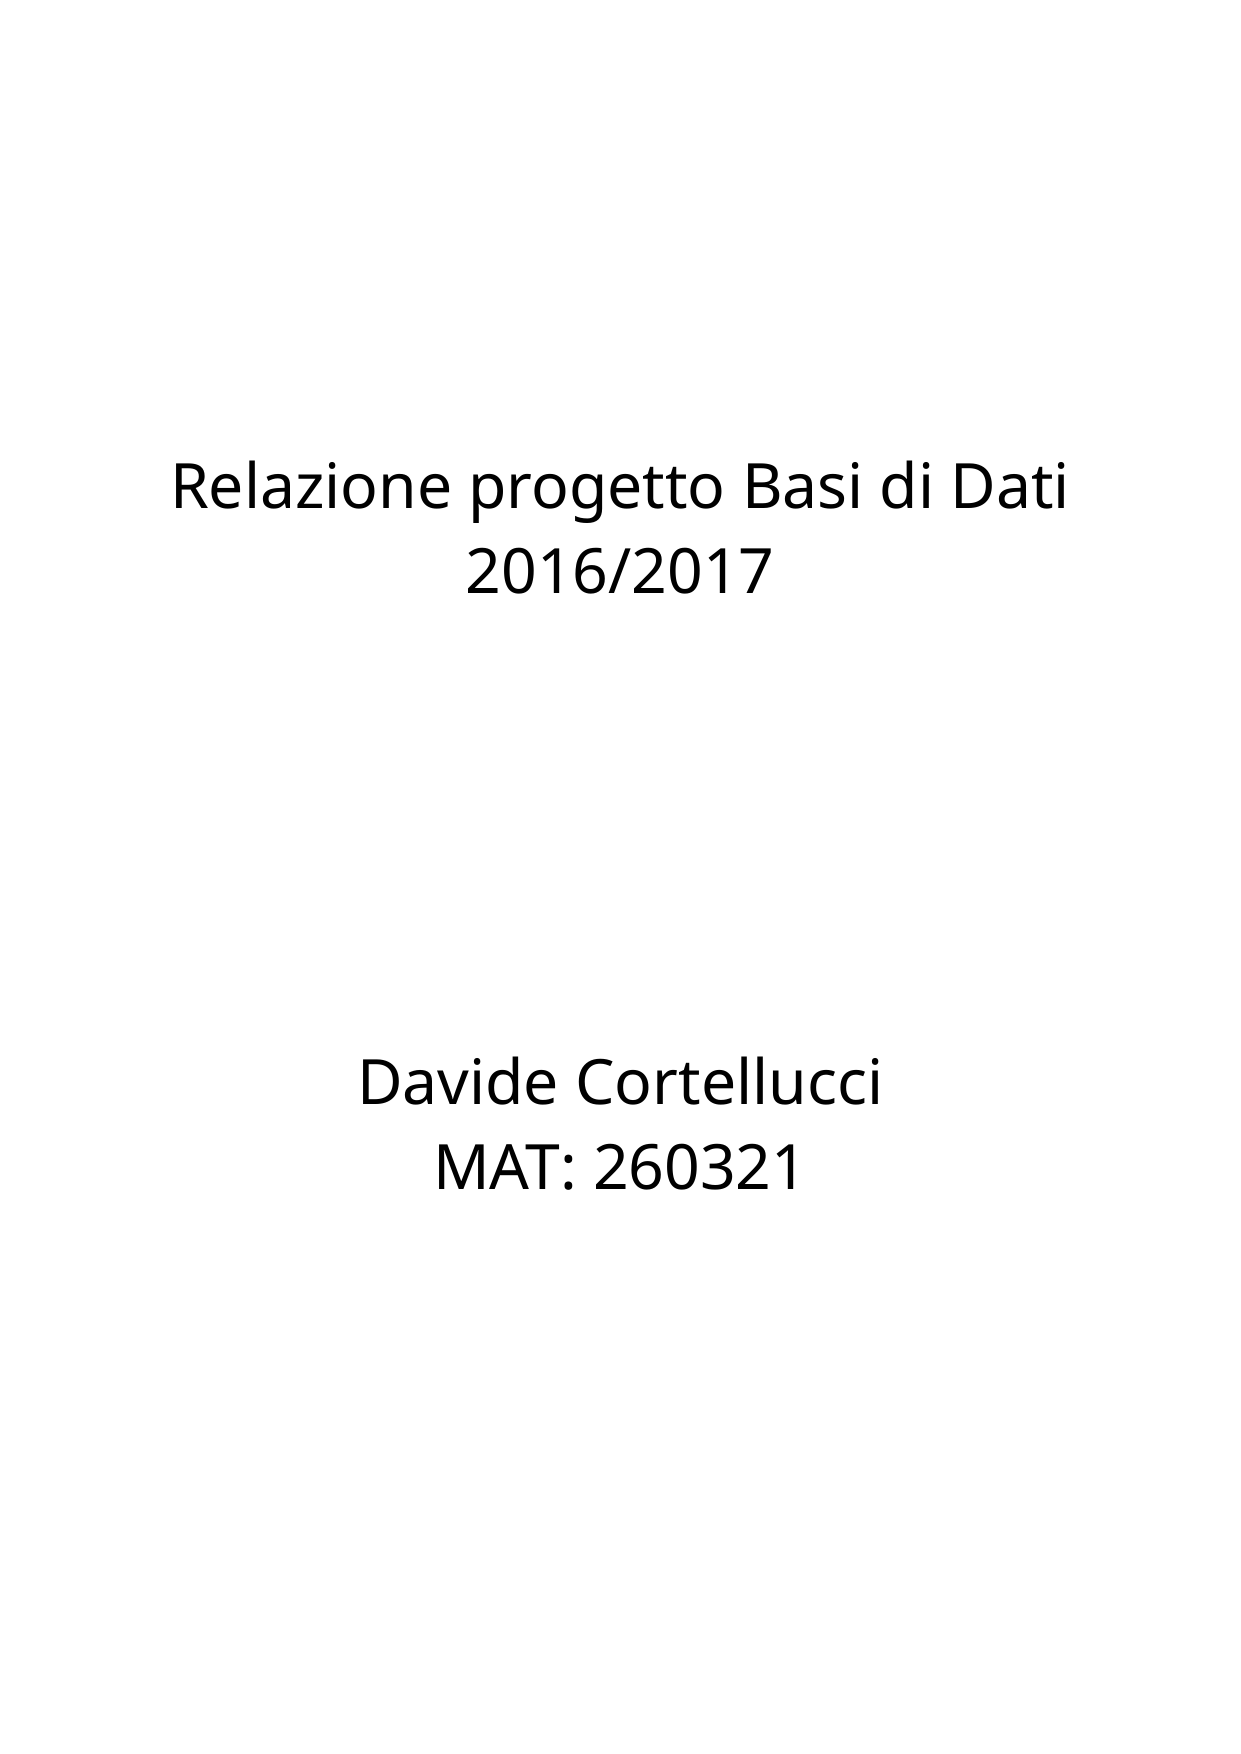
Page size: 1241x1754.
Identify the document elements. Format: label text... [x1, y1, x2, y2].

text Davide Cortellucci [118, 1037, 1122, 1122]
text Relazione progetto Basi di Dati [118, 442, 1122, 527]
text MAT: 260321 [118, 1122, 1122, 1207]
text 2016/2017 [118, 527, 1122, 612]
